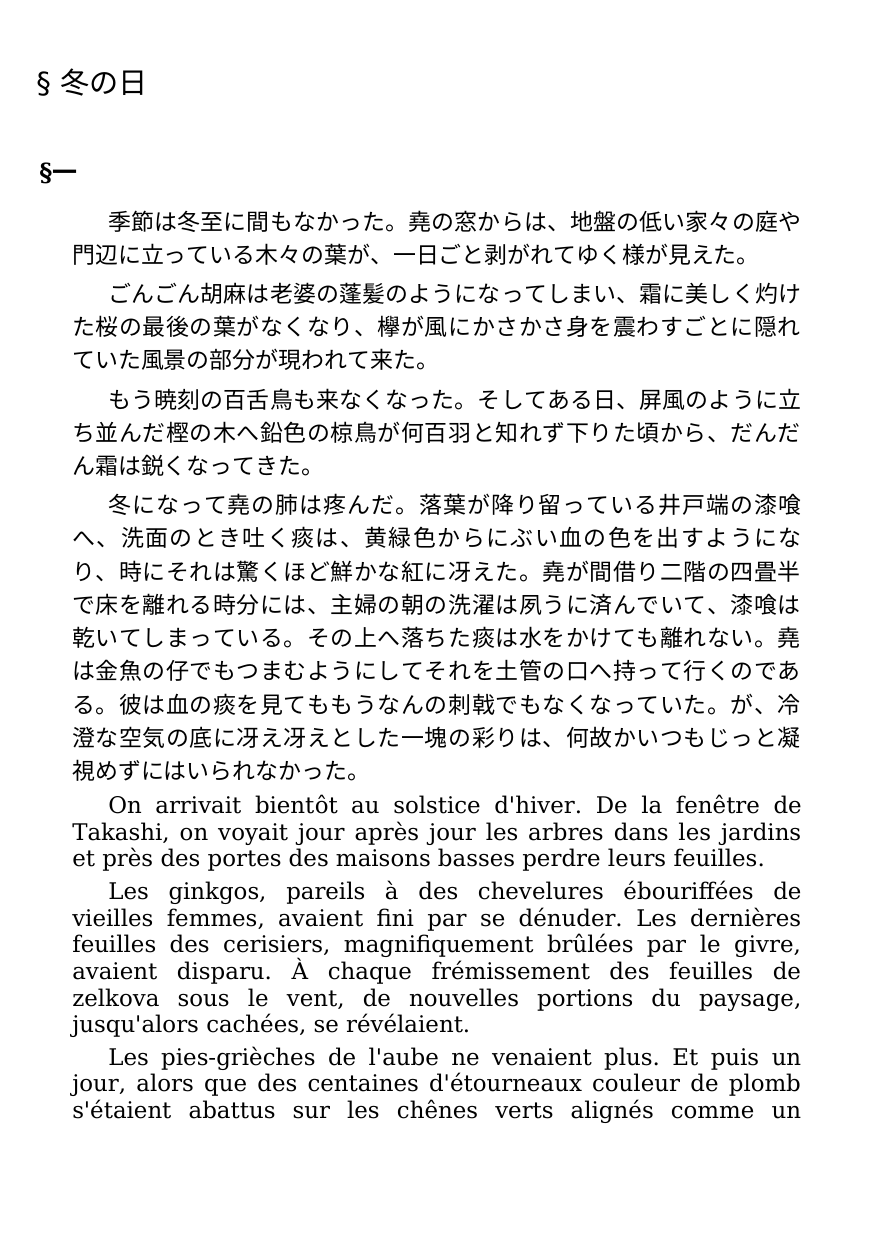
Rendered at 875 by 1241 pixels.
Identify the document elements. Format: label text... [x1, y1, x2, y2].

text Les pies-grièches de l'aube ne venaient plus. Et puis un jour, alors que des centaines d'étourneaux couleur de plomb s'étaient abattus sur les chênes verts alignés comme un [72, 1044, 802, 1124]
text 季節は冬至に間もなかった。堯の窓からは、地盤の低い家々の庭や門辺に立っている木々の葉が、一日ごと剥がれてゆく様が見えた。 [72, 203, 802, 270]
text ごんごん胡麻は老婆の蓬髪のようになってしまい、霜に美しく灼けた桜の最後の葉がなくなり、欅が風にかさかさ身を震わすごとに隠れていた風景の部分が現われて来た。 [72, 276, 802, 376]
text もう暁刻の百舌鳥も来なくなった。そしてある日、屏風のように立ち並んだ樫の木へ鉛色の椋鳥が何百羽と知れず下りた頃から、だんだん霜は鋭くなってきた。 [72, 381, 802, 481]
text Les ginkgos, pareils à des chevelures ébouriffées de vieilles femmes, avaient fini par se dénuder. Les dernières feuilles des cerisiers, magnifiquement brûlées par le givre, avaient disparu. À chaque frémissement des feuilles de zelkova sous le vent, de nouvelles portions du paysage, jusqu'alors cachées, se révélaient. [72, 878, 802, 1038]
text On arrivait bientôt au solstice d'hiver. De la fenêtre de Takashi, on voyait jour après jour les arbres dans les jardins et près des portes des maisons basses perdre leurs feuilles. [72, 792, 802, 872]
subtitle § 冬の日 [36, 60, 838, 102]
text 冬になって堯の肺は疼んだ。落葉が降り留っている井戸端の漆喰へ、洗面のとき吐く痰は、黄緑色からにぶい血の色を出すようになり、時にそれは驚くほど鮮かな紅に冴えた。堯が間借り二階の四畳半で床を離れる時分には、主婦の朝の洗濯は夙うに済んでいて、漆喰は乾いてしまっている。その上へ落ちた痰は水をかけても離れない。堯は金魚の仔でもつまむようにしてそれを土管の口へ持って行くのである。彼は血の痰を見てももうなんの刺戟でもなくなっていた。が、冷澄な空気の底に冴え冴えとした一塊の彩りは、何故かいつもじっと凝視めずにはいられなかった。 [72, 487, 802, 786]
subtitle §一 [36, 149, 838, 192]
